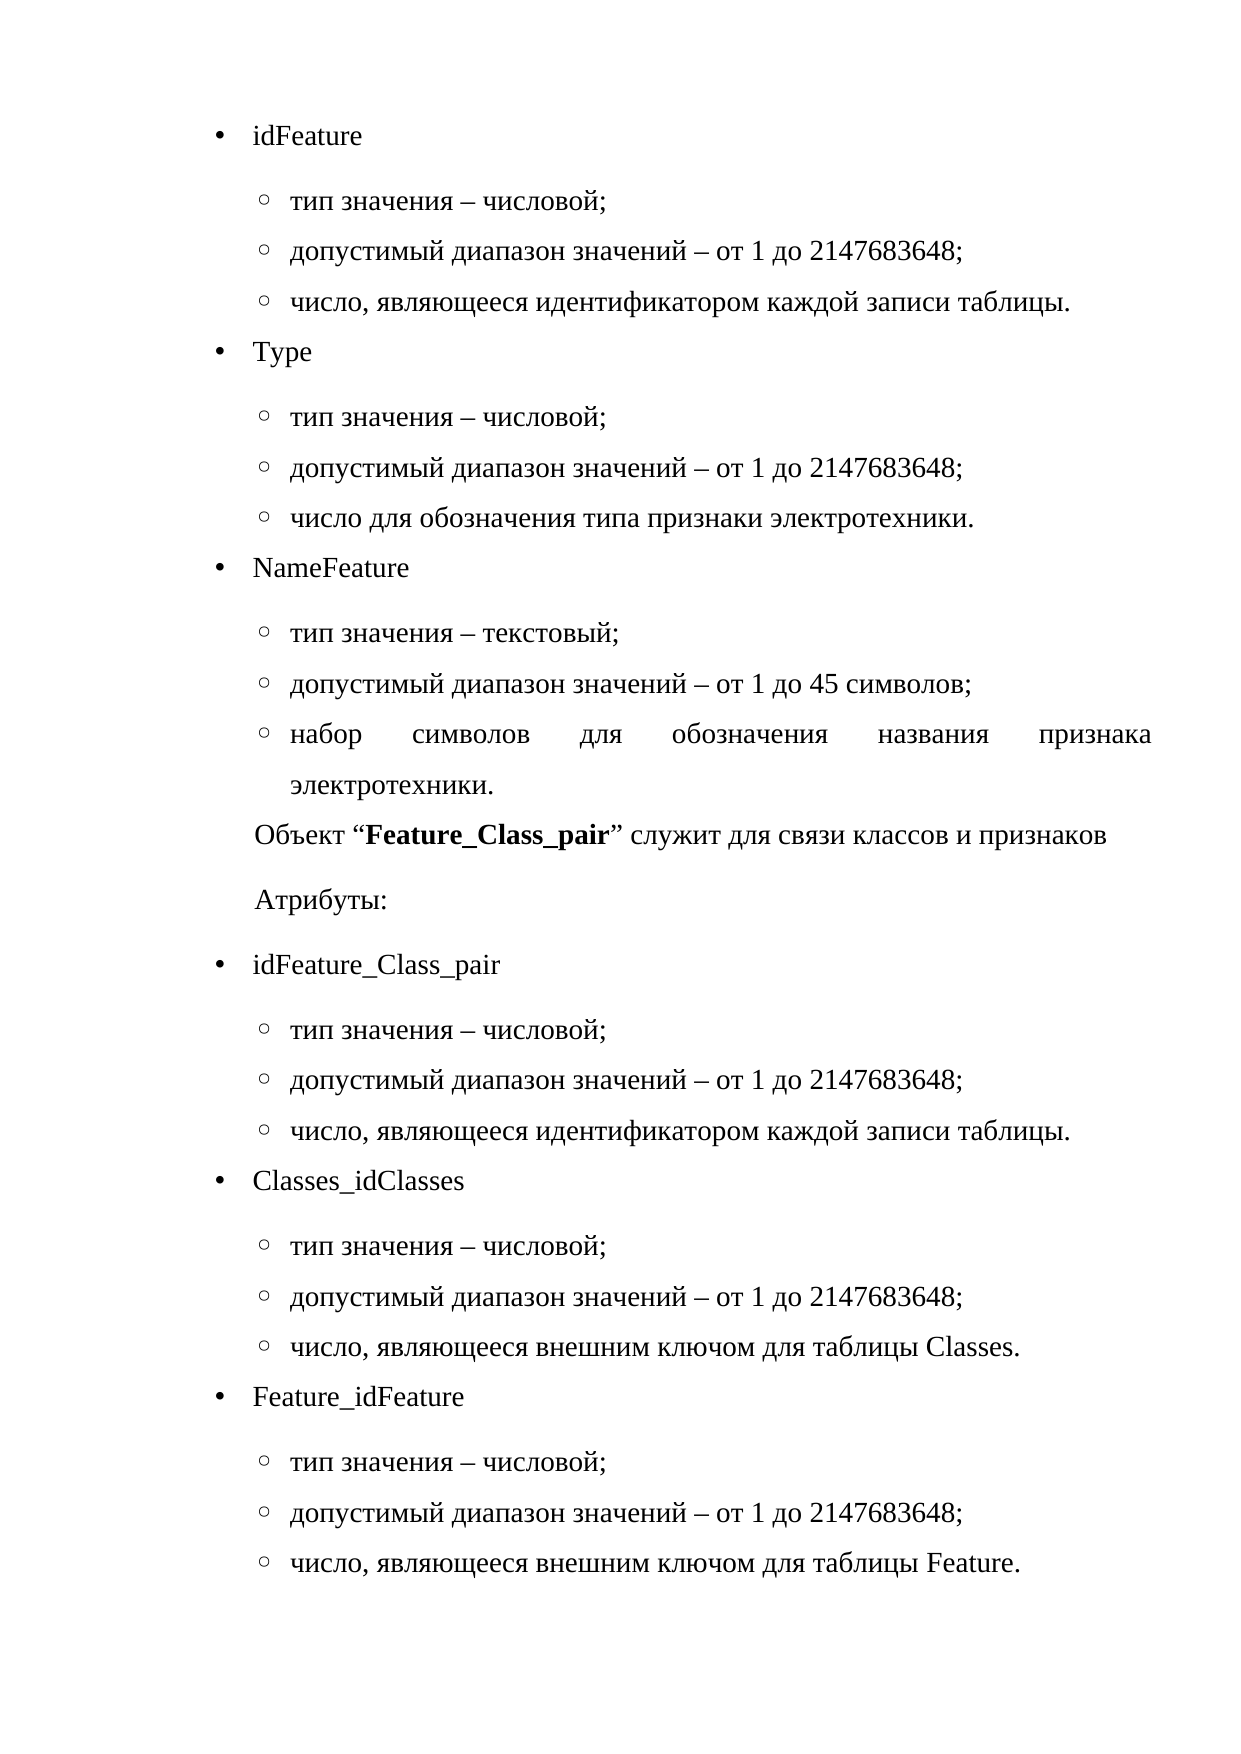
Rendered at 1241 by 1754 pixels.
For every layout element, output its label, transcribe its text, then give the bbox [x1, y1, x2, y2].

list допустимый диапазон значений – от 1 до 2147683648; [252, 1062, 1152, 1096]
list тип значения – числовой; [252, 1444, 1152, 1478]
list число для обозначения типа признаки электротехники. [252, 500, 1152, 534]
list NameFeature [215, 551, 1152, 584]
list тип значения – числовой; [252, 1228, 1152, 1262]
list idFeature [215, 118, 1152, 152]
text Атрибуты: [177, 882, 1152, 916]
list набор символов для обозначения названия признака электротехники. [252, 716, 1152, 800]
list допустимый диапазон значений – от 1 до 2147683648; [252, 233, 1152, 267]
list тип значения – текстовый; [252, 616, 1152, 649]
list допустимый диапазон значений – от 1 до 2147683648; [252, 1279, 1152, 1312]
list тип значения – числовой; [252, 399, 1152, 433]
list Feature_idFeature [215, 1379, 1152, 1413]
list тип значения – числовой; [252, 183, 1152, 217]
list тип значения – числовой; [252, 1012, 1152, 1046]
list допустимый диапазон значений – от 1 до 45 символов; [252, 666, 1152, 700]
list допустимый диапазон значений – от 1 до 2147683648; [252, 450, 1152, 483]
list idFeature_Class_pair [215, 947, 1152, 981]
list Type [215, 334, 1152, 368]
list число, являющееся внешним ключом для таблицы Feature. [252, 1545, 1152, 1579]
list Classes_idClasses [215, 1163, 1152, 1197]
list число, являющееся внешним ключом для таблицы Classes. [252, 1329, 1152, 1363]
list число, являющееся идентификатором каждой записи таблицы. [252, 1113, 1152, 1146]
text Объект “Feature_Class_pair” служит для связи классов и признаков [177, 817, 1152, 851]
list число, являющееся идентификатором каждой записи таблицы. [252, 284, 1152, 318]
list допустимый диапазон значений – от 1 до 2147683648; [252, 1495, 1152, 1528]
